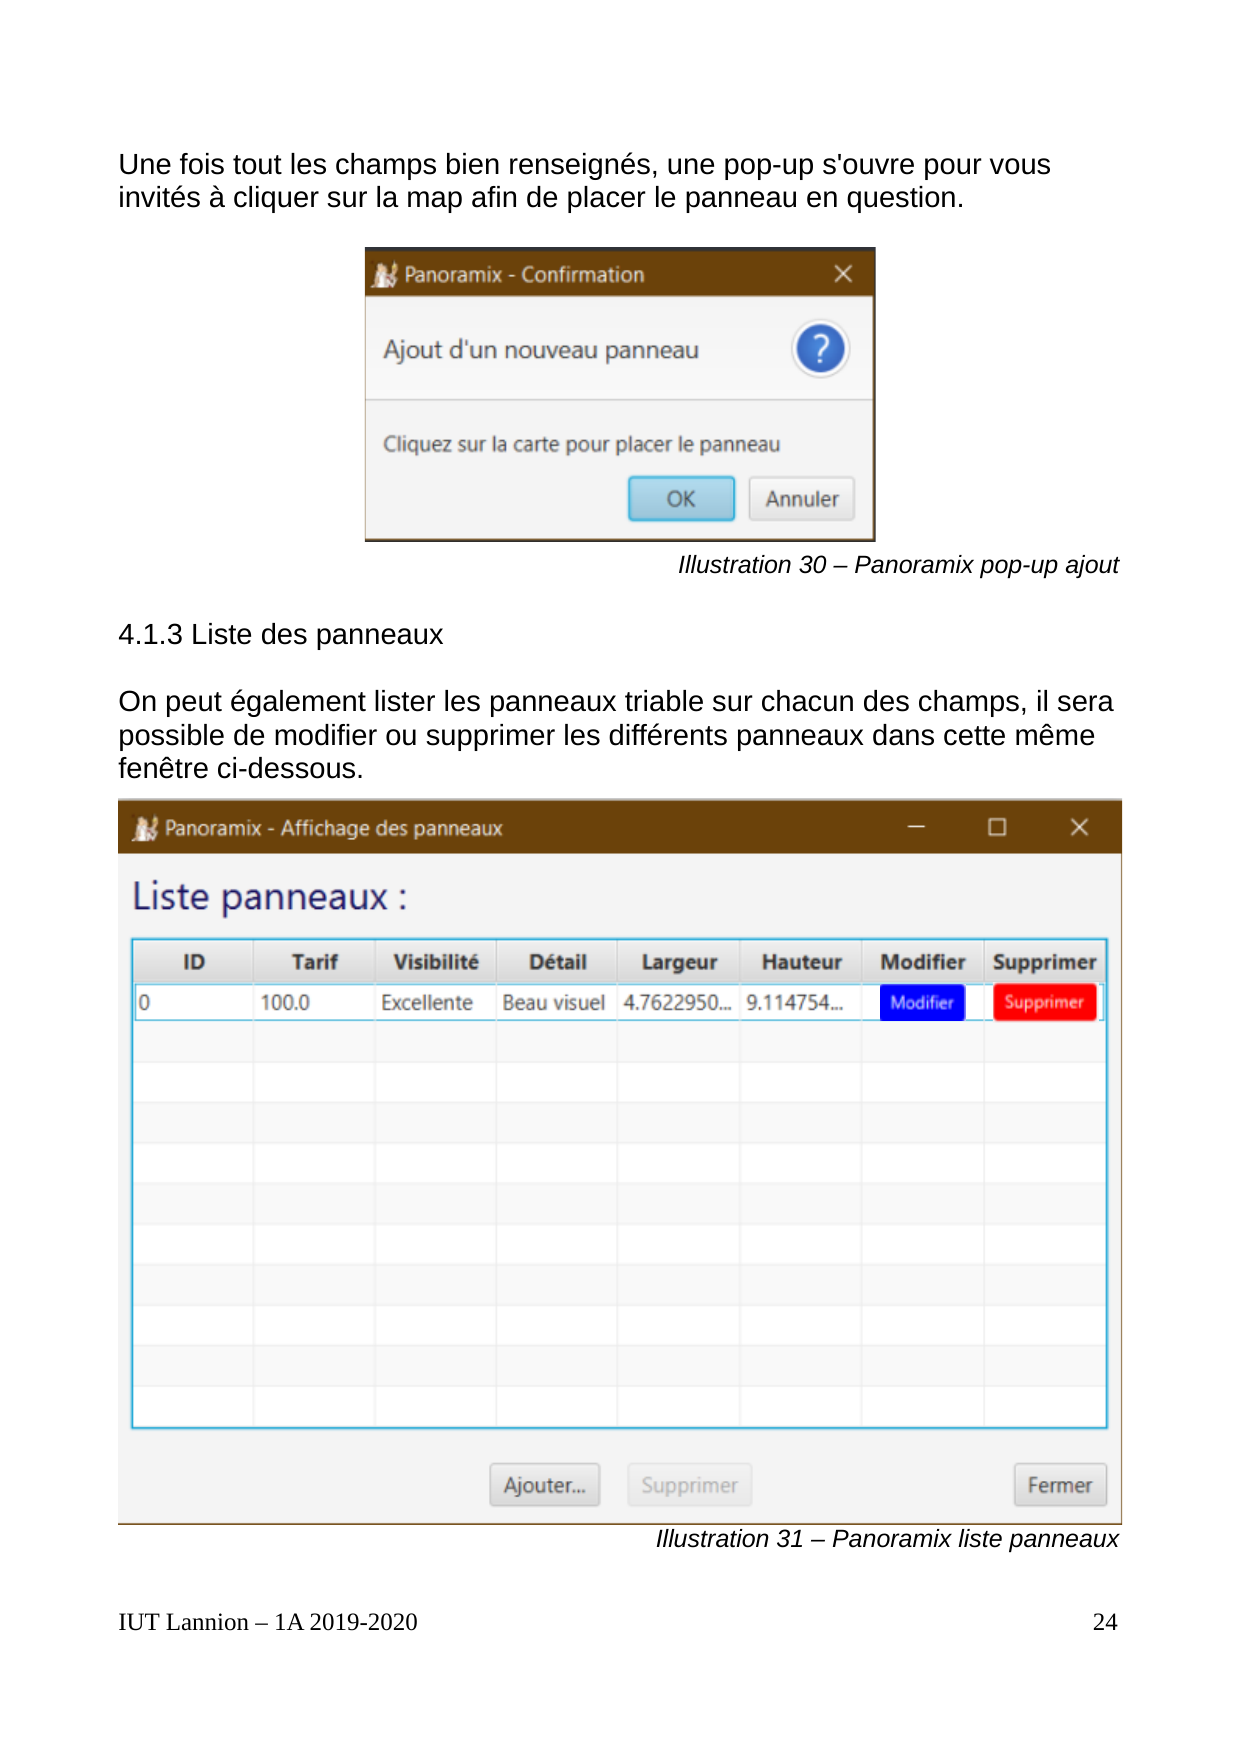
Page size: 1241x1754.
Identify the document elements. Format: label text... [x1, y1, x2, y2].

picture [364, 247, 876, 542]
text On peut également lister les panneaux triable sur chacun des champs, il sera possible de modifier ou supprimer les différents panneaux dans cette même fenêtre ci-dessous. [118, 684, 1122, 785]
text Une fois tout les champs bien renseignés, une pop-up s'ouvre pour vous invités à cliquer sur la map afin de placer le panneau en question. [118, 147, 1122, 214]
text [118, 785, 1122, 798]
text Illustration 31 – Panoramix liste panneaux [118, 1525, 1122, 1553]
text 4.1.3 Liste des panneaux [118, 617, 1122, 651]
picture [118, 798, 1123, 1525]
text Illustration 30 – Panoramix pop-up ajout [118, 550, 1122, 579]
